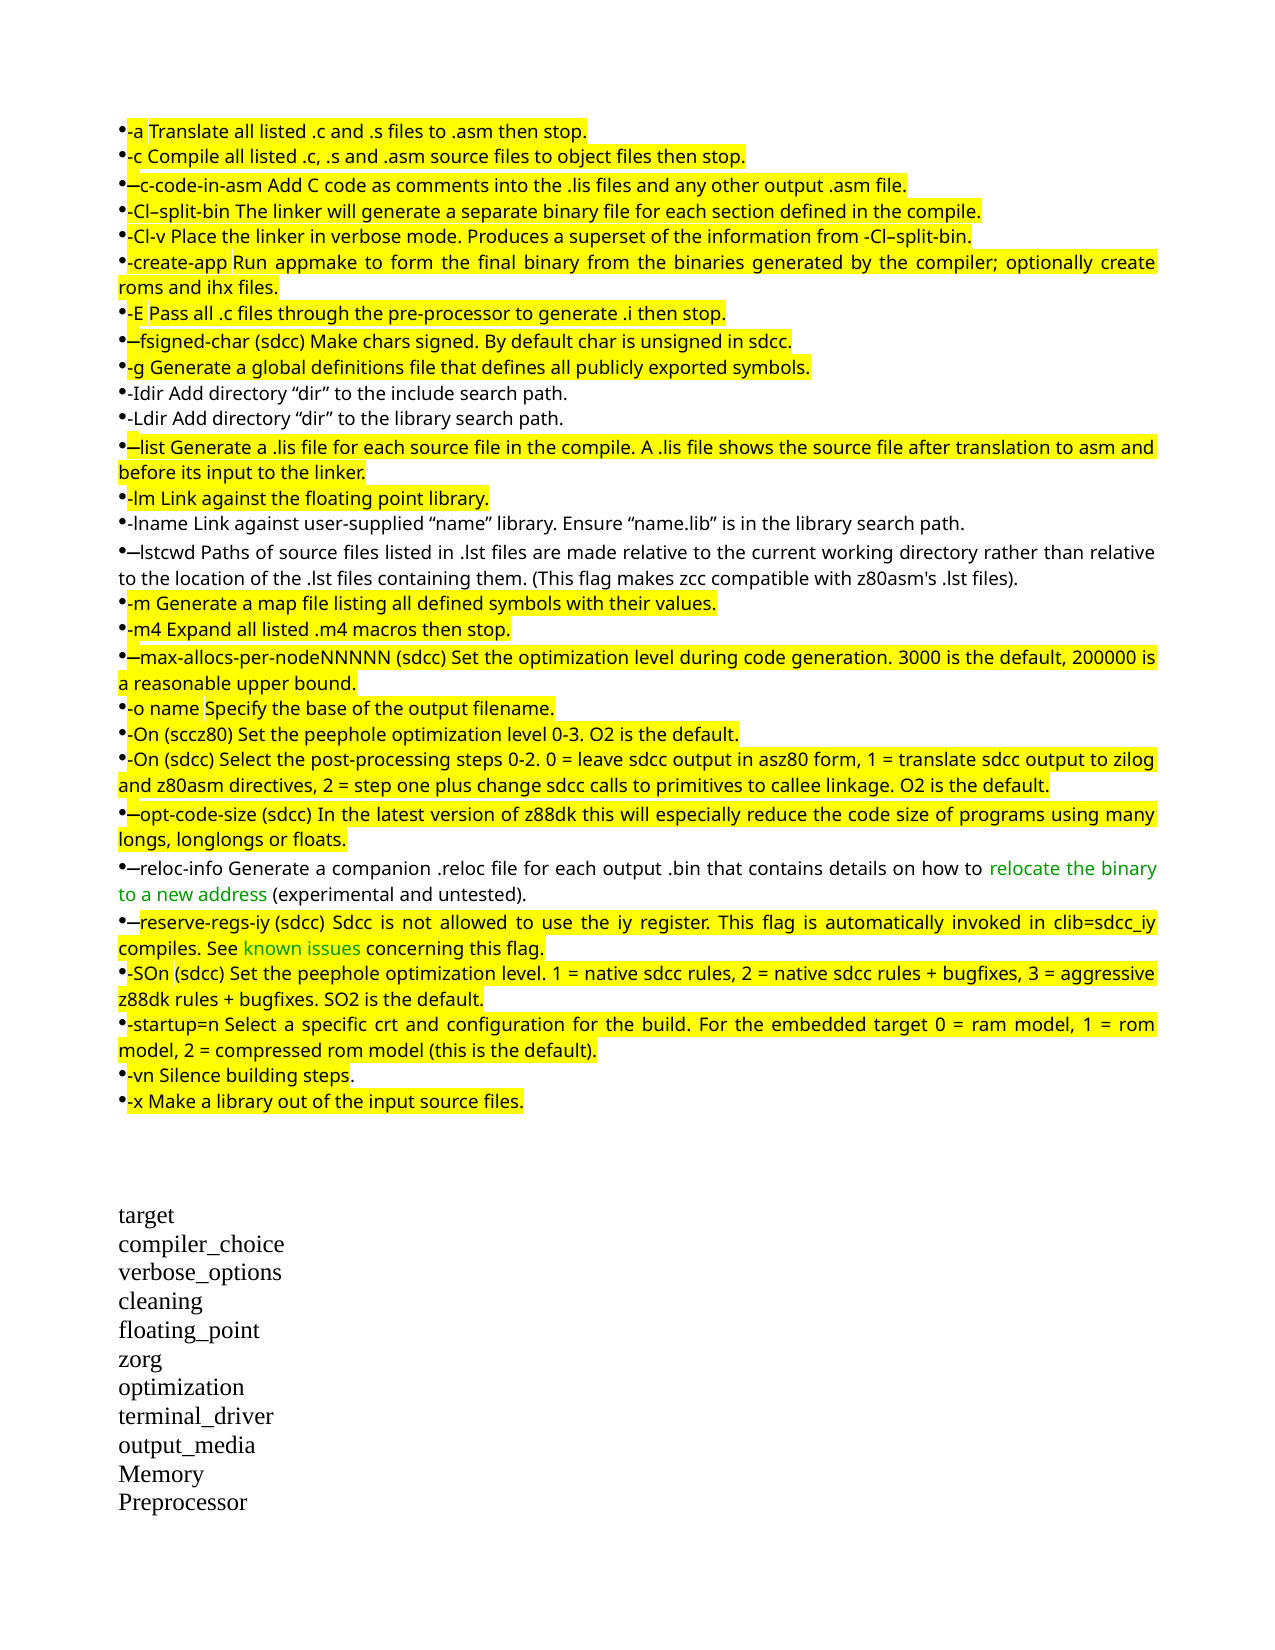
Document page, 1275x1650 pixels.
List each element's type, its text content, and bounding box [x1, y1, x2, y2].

list –reserve-regs-iy (sdcc) Sdcc is not allowed to use the iy register. This flag is automatically invoked in clib=sdcc_iy compiles. See known issues concerning this flag. [118, 906, 1157, 961]
list -x Make a library out of the input source files. [118, 1088, 1157, 1114]
list -a Translate all listed .c and .s files to .asm then stop. [118, 118, 1157, 144]
list -lname Link against user-supplied “name” library. Ensure “name.lib” is in the library search path. [118, 511, 1157, 536]
list -On (sccz80) Set the peephole optimization level 0-3. O2 is the default. [118, 721, 1157, 747]
text compiler_choice [118, 1229, 1157, 1257]
list –reloc-info Generate a companion .reloc file for each output .bin that contains details on how to relocate the binary to a new address (experimental and untested). [118, 852, 1157, 906]
text output_media [118, 1430, 1157, 1459]
list –list Generate a .lis file for each source file in the compile. A .lis file shows the source file after translation to asm and before its input to the linker. [118, 431, 1157, 485]
text terminal_driver [118, 1401, 1157, 1430]
list -o name Specify the base of the output filename. [118, 696, 1157, 721]
list -Idir Add directory “dir” to the include search path. [118, 380, 1157, 405]
text Preprocessor [118, 1487, 1157, 1516]
list –c-code-in-asm Add C code as comments into the .lis files and any other output .asm file. [118, 169, 1157, 198]
list -Ldir Add directory “dir” to the library search path. [118, 405, 1157, 431]
text Memory [118, 1459, 1157, 1487]
text floating_point [118, 1315, 1157, 1344]
list -startup=n Select a specific crt and configuration for the build. For the embedded target 0 = ram model, 1 = rom model, 2 = compressed rom model (this is the default). [118, 1012, 1157, 1063]
text verbose_options [118, 1257, 1157, 1286]
text target [118, 1200, 1157, 1229]
list –opt-code-size (sdcc) In the latest version of z88dk this will especially reduce the code size of programs using many longs, longlongs or floats. [118, 798, 1157, 852]
list -c Compile all listed .c, .s and .asm source files to object files then stop. [118, 144, 1157, 169]
list -E Pass all .c files through the pre-processor to generate .i then stop. [118, 300, 1157, 326]
list -vn Silence building steps. [118, 1063, 1157, 1088]
list –fsigned-char (sdcc) Make chars signed. By default char is unsigned in sdcc. [118, 326, 1157, 354]
list -Cl–split-bin The linker will generate a separate binary file for each section defined in the compile. [118, 198, 1157, 223]
list -m4 Expand all listed .m4 macros then stop. [118, 616, 1157, 641]
list -Cl-v Place the linker in verbose mode. Produces a superset of the information from -Cl–split-bin. [118, 223, 1157, 249]
text cleaning [118, 1286, 1157, 1315]
list -g Generate a global definitions file that defines all publicly exported symbols. [118, 354, 1157, 380]
list –max-allocs-per-nodeNNNNN (sdcc) Set the optimization level during code generation. 3000 is the default, 200000 is a reasonable upper bound. [118, 641, 1157, 696]
list –lstcwd Paths of source files listed in .lst files are made relative to the current working directory rather than relative to the location of the .lst files containing them. (This flag makes zcc compatible with z80asm's .lst files). [118, 536, 1157, 590]
list -m Generate a map file listing all defined symbols with their values. [118, 590, 1157, 616]
list -lm Link against the floating point library. [118, 485, 1157, 511]
text zorg [118, 1344, 1157, 1372]
text optimization [118, 1372, 1157, 1401]
list -On (sdcc) Select the post-processing steps 0-2. 0 = leave sdcc output in asz80 form, 1 = translate sdcc output to zilog and z80asm directives, 2 = step one plus change sdcc calls to primitives to callee linkage. O2 is the default. [118, 747, 1157, 798]
list -SOn (sdcc) Set the peephole optimization level. 1 = native sdcc rules, 2 = native sdcc rules + bugfixes, 3 = aggressive z88dk rules + bugfixes. SO2 is the default. [118, 961, 1157, 1012]
list -create-app Run appmake to form the final binary from the binaries generated by the compiler; optionally create roms and ihx files. [118, 249, 1157, 300]
